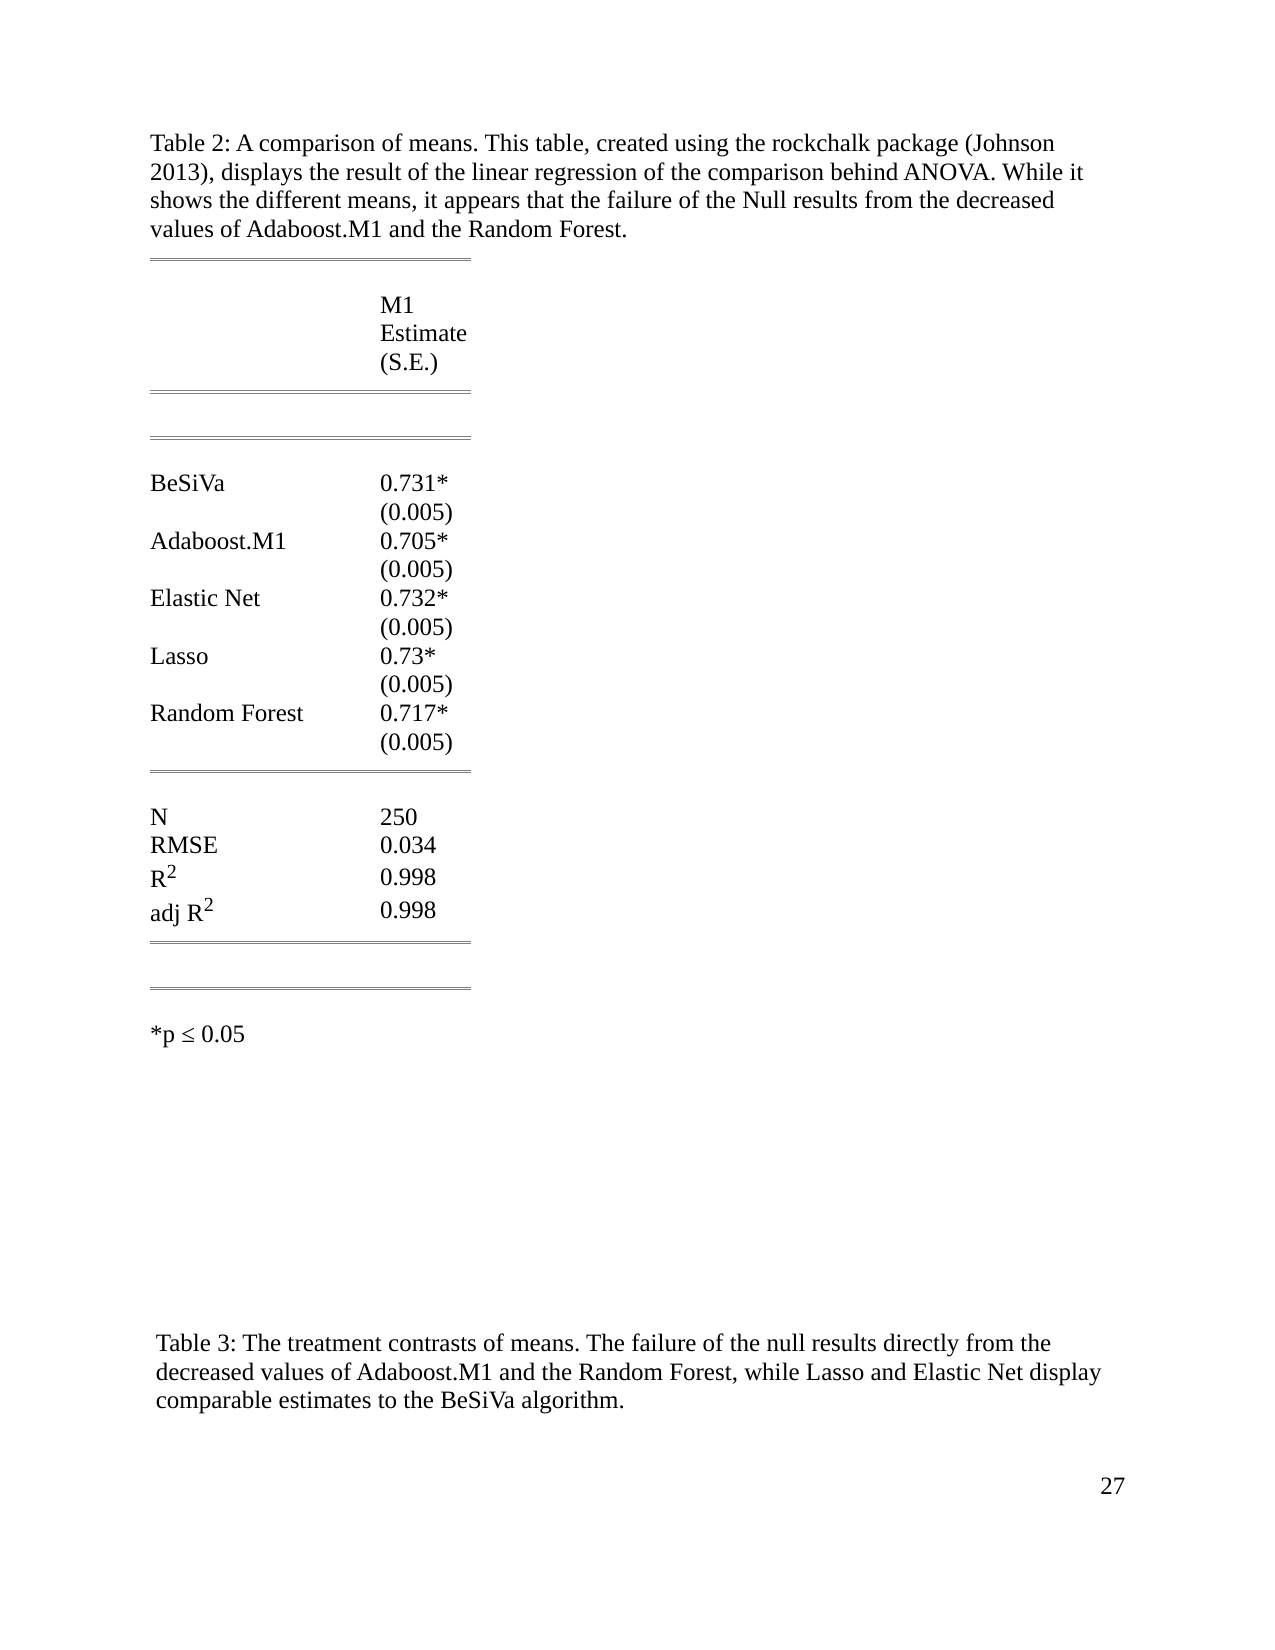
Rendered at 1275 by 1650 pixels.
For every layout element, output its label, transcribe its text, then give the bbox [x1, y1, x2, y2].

table_cell 0.717* [380, 698, 471, 727]
table_cell Adaboost.M1 [150, 526, 380, 554]
table_cell Lasso [150, 641, 380, 669]
table_cell [150, 727, 380, 756]
table_cell (0.005) [380, 497, 471, 526]
table_header [380, 1420, 471, 1424]
table_header [435, 224, 440, 236]
table_cell 0.73* [380, 641, 471, 669]
table_cell 0.998 [380, 859, 471, 893]
table_cell (S.E.) [380, 347, 471, 376]
table_cell [150, 290, 380, 318]
table_cell [150, 926, 380, 941]
table_cell [380, 944, 471, 973]
table_cell [380, 990, 471, 1019]
table_cell [380, 422, 471, 436]
table_cell 250 [380, 802, 471, 831]
table_cell [150, 497, 380, 526]
table_cell [150, 244, 380, 258]
table_cell R2 [150, 859, 380, 893]
table_cell RMSE [150, 831, 380, 859]
table_cell M1 [380, 290, 471, 318]
table_header [291, 227, 296, 236]
table_cell [150, 756, 380, 770]
table_cell BeSiVa [150, 468, 380, 497]
table_cell [150, 376, 380, 390]
table_cell 0.732* [380, 583, 471, 612]
table_cell 0.034 [380, 831, 471, 859]
table_cell Elastic Net [150, 583, 380, 612]
table_cell [150, 394, 380, 422]
table_cell [380, 376, 471, 390]
table_cell [150, 773, 380, 802]
table_cell [380, 773, 471, 802]
table_cell [150, 612, 380, 641]
table_cell [150, 555, 380, 583]
table_cell [150, 990, 380, 1019]
table_cell [380, 756, 471, 770]
table_cell [380, 440, 471, 468]
table_cell [150, 347, 380, 376]
table_cell *p ≤ 0.05 [150, 1019, 471, 1047]
table_cell N [150, 802, 380, 831]
table_cell adj R2 [150, 893, 380, 926]
table_cell [150, 944, 380, 973]
table_cell 0.705* [380, 526, 471, 554]
table_cell 0.731* [380, 468, 471, 497]
table_header [380, 224, 471, 243]
table_cell [150, 440, 380, 468]
table_cell [150, 973, 380, 987]
table_cell (0.005) [380, 727, 471, 756]
table_cell Estimate [380, 319, 471, 347]
table_cell (0.005) [380, 555, 471, 583]
table_header [150, 224, 380, 243]
table_cell 0.998 [380, 893, 471, 926]
table_cell [150, 422, 380, 436]
table_cell (0.005) [380, 670, 471, 698]
table_cell [380, 394, 471, 422]
table_cell [150, 670, 380, 698]
table_cell [150, 261, 380, 290]
table_cell Random Forest [150, 698, 380, 727]
table_cell [380, 261, 471, 290]
table_header [150, 1420, 380, 1424]
table_cell (0.005) [380, 612, 471, 641]
table_cell [380, 973, 471, 987]
table_cell [150, 319, 380, 347]
table_cell [380, 926, 471, 941]
table_cell [380, 244, 471, 258]
